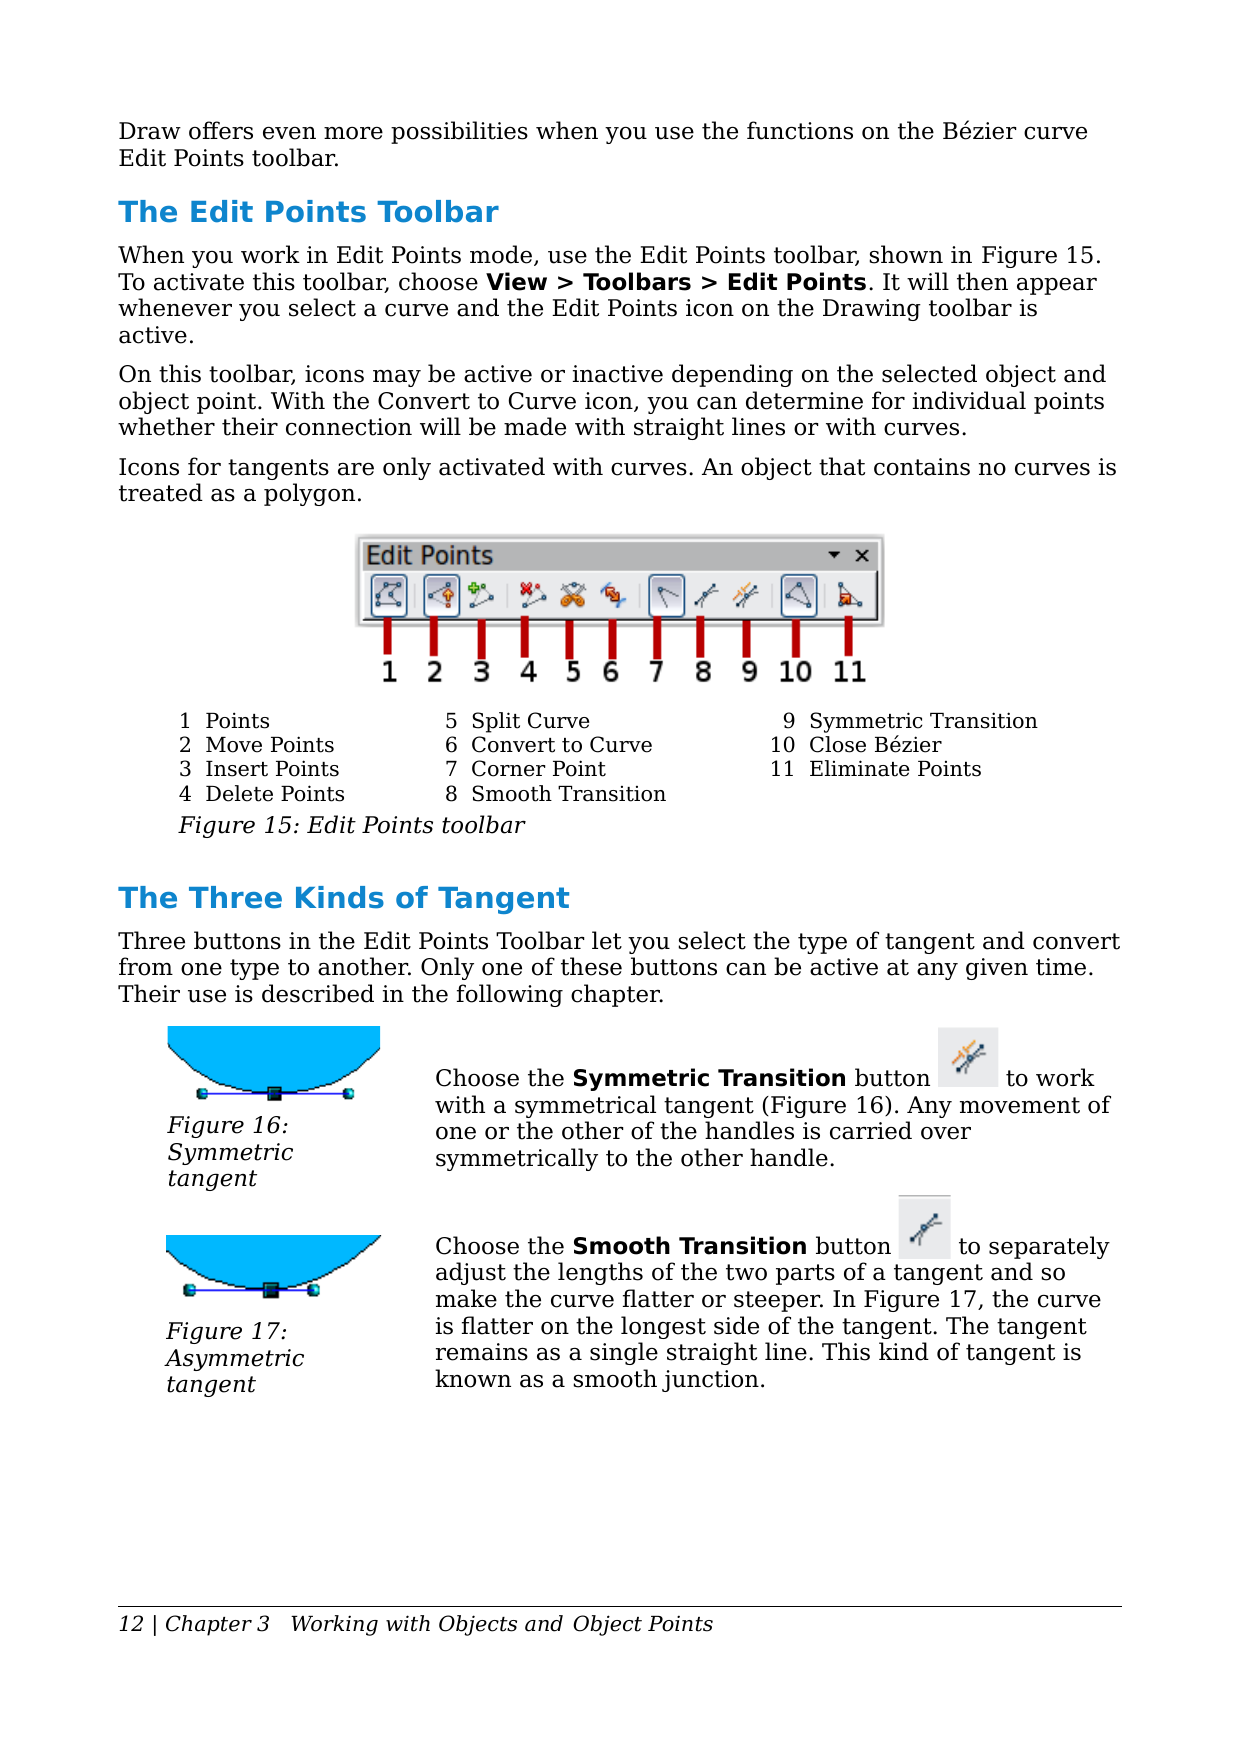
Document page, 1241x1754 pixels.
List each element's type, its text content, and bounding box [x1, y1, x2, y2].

subtitle The Edit Points Toolbar [118, 196, 1122, 230]
text Three buttons in the Edit Points Toolbar let you select the type of tangent and convert from one type to another. Only one of these buttons can be active at any given time. Their use is described in the following chapter. [118, 928, 1122, 1008]
picture [166, 1235, 382, 1318]
text Draw offers even more possibilities when you use the functions on the Bézier curve Edit Points toolbar. [118, 118, 1122, 171]
text When you work in Edit Points mode, use the Edit Points toolbar, shown in Figure 15. To activate this toolbar, choose View > Toolbars > Edit Points. It will then appear whenever you select a curve and the Edit Points icon on the Drawing toolbar is active. [118, 242, 1122, 349]
table_cell [118, 1190, 429, 1427]
picture [898, 1195, 951, 1259]
picture [352, 532, 888, 703]
table_cell Choose the Smooth Transition button to separately adjust the lengths of the two parts of a tangent and so make the curve flatter or steeper. In Figure 17, the curve is flatter on the longest side of the tangent. The tangent remains as a single straight line. This kind of tangent is known as a smooth junction. [429, 1190, 1122, 1427]
picture [167, 1045, 381, 1112]
text 2 Move Points 6 Convert to Curve 10 Close Bézier [179, 733, 1061, 757]
text On this toolbar, icons may be active or inactive depending on the selected object and object point. With the Convert to Curve icon, you can determine for individual points whether their connection will be made with straight lines or with curves. [118, 361, 1122, 441]
text Figure 15: Edit Points toolbar [179, 812, 1061, 839]
text 4 Delete Points 8 Smooth Transition [179, 782, 1061, 806]
text Icons for tangents are only activated with curves. An object that contains no curves is treated as a polygon. [118, 454, 1122, 507]
table_header Choose the Symmetric Transition button to work with a symmetrical tangent (Figure 16). Any movement of one or the other of the handles is carried over symmetrically to the other handle. [429, 1020, 1122, 1190]
table_header [118, 1020, 429, 1192]
text 3 Insert Points 7 Corner Point 11 Eliminate Points [179, 757, 1061, 782]
text 1 Points 5 Split Curve 9 Symmetric Transition [179, 709, 1061, 733]
picture [938, 1026, 999, 1087]
subtitle The Three Kinds of Tangent [118, 882, 1122, 916]
